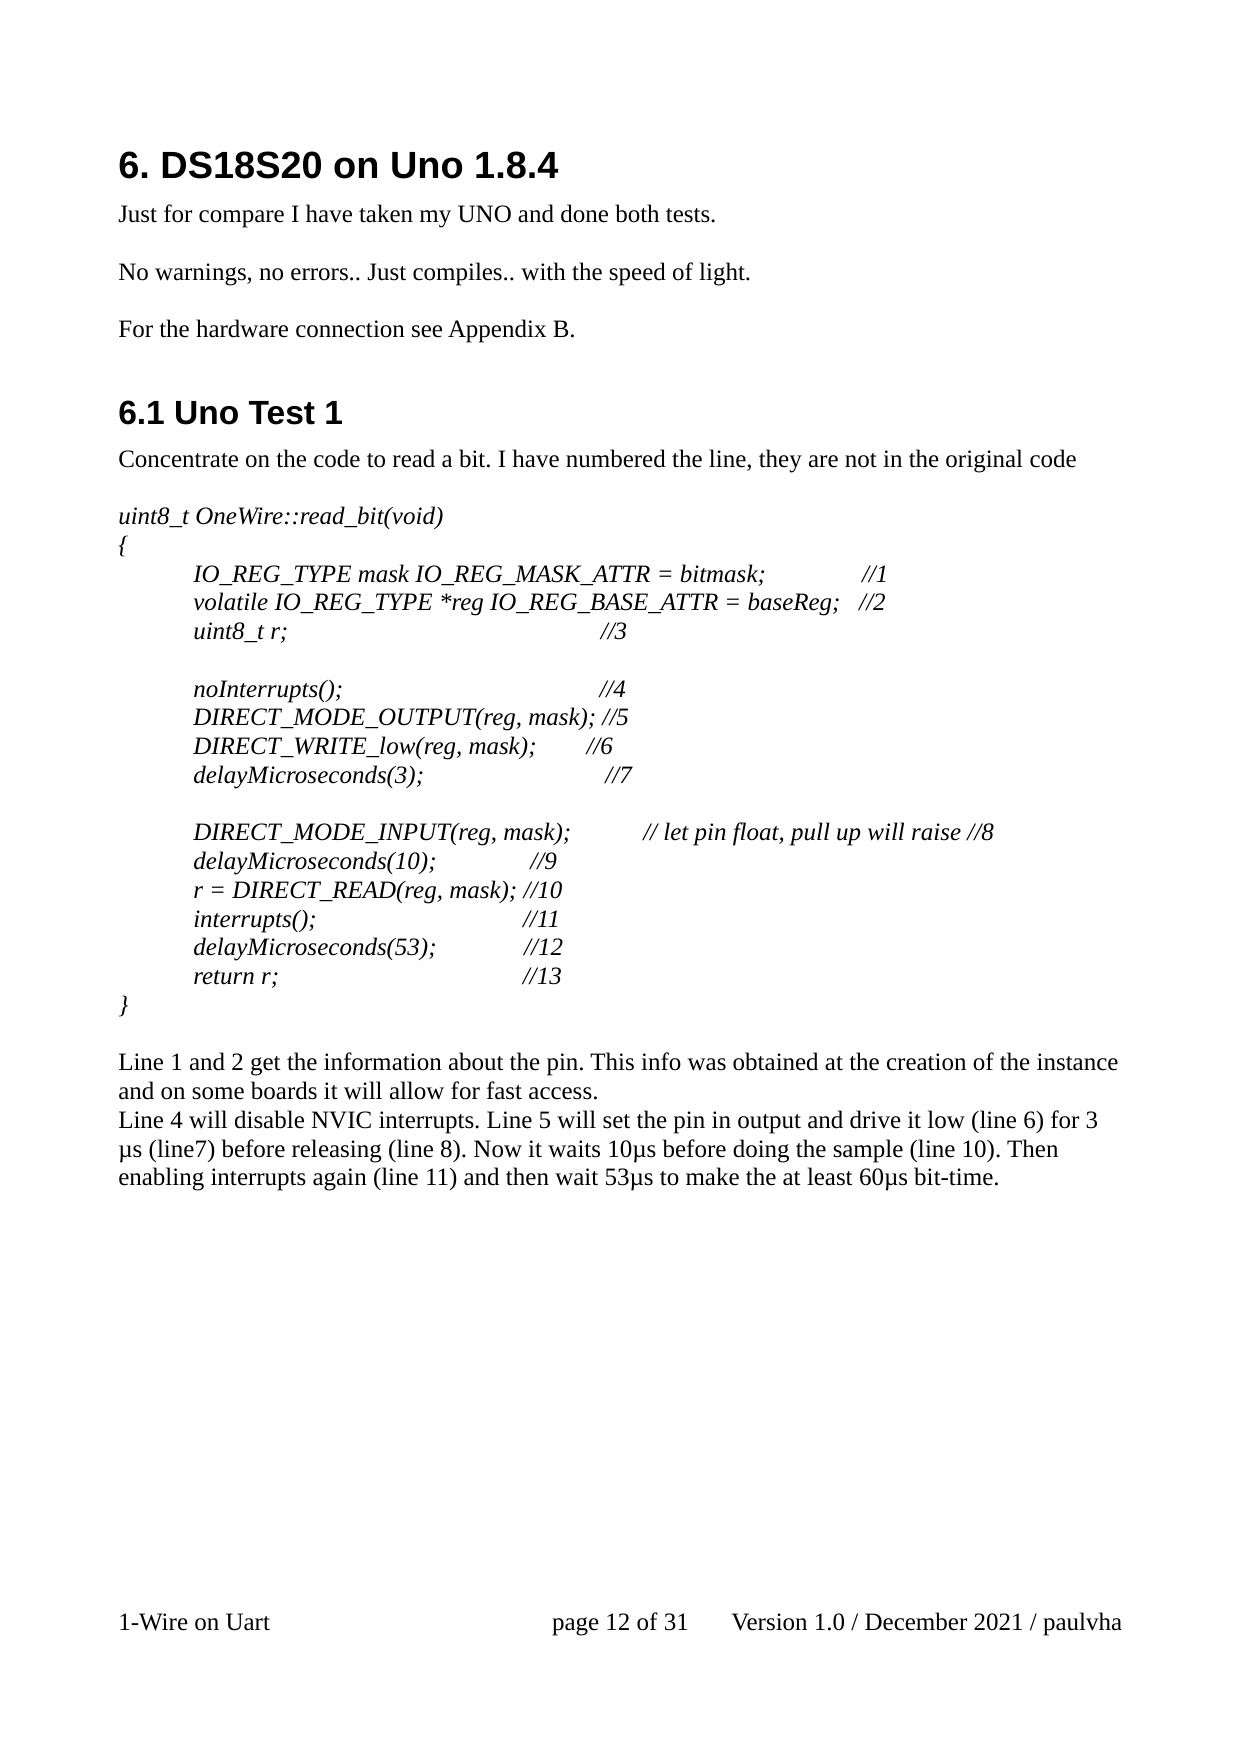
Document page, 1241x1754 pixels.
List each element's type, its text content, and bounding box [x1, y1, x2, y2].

text Line 4 will disable NVIC interrupts. Line 5 will set the pin in output and drive it low (line 6) for 3 µs (line7) before releasing (line 8). Now it waits 10µs before doing the sample (line 10). Then enabling interrupts again (line 11) and then wait 53µs to make the at least 60µs bit-time. [118, 1105, 1122, 1191]
subtitle 6. DS18S20 on Uno 1.8.4 [118, 143, 1122, 187]
text DIRECT_WRITE_low(reg, mask); //6 [118, 731, 1122, 760]
text noInterrupts(); //4 [118, 674, 1122, 702]
text DIRECT_MODE_INPUT(reg, mask); // let pin float, pull up will raise //8 [118, 817, 1122, 846]
text uint8_t OneWire::read_bit(void) [118, 501, 1122, 530]
text } [118, 990, 1122, 1019]
text return r; //13 [118, 961, 1122, 990]
text Line 1 and 2 get the information about the pin. This info was obtained at the creation of the instance and on some boards it will allow for fast access. [118, 1047, 1122, 1105]
subtitle 6.1 Uno Test 1 [118, 393, 1122, 431]
text IO_REG_TYPE mask IO_REG_MASK_ATTR = bitmask; //1 [118, 559, 1122, 587]
text Just for compare I have taken my UNO and done both tests. [118, 199, 1122, 228]
text No warnings, no errors.. Just compiles.. with the speed of light. [118, 257, 1122, 286]
text DIRECT_MODE_OUTPUT(reg, mask); //5 [118, 702, 1122, 731]
text delayMicroseconds(3); //7 [118, 760, 1122, 789]
text uint8_t r; //3 [118, 616, 1122, 645]
text delayMicroseconds(10); //9 [118, 846, 1122, 875]
text { [118, 530, 1122, 559]
text r = DIRECT_READ(reg, mask); //10 [118, 875, 1122, 904]
text volatile IO_REG_TYPE *reg IO_REG_BASE_ATTR = baseReg; //2 [118, 587, 1122, 616]
text delayMicroseconds(53); //12 [118, 932, 1122, 961]
text For the hardware connection see Appendix B. [118, 314, 1122, 343]
text Concentrate on the code to read a bit. I have numbered the line, they are not in the original code [118, 444, 1122, 472]
text interrupts(); //11 [118, 904, 1122, 932]
